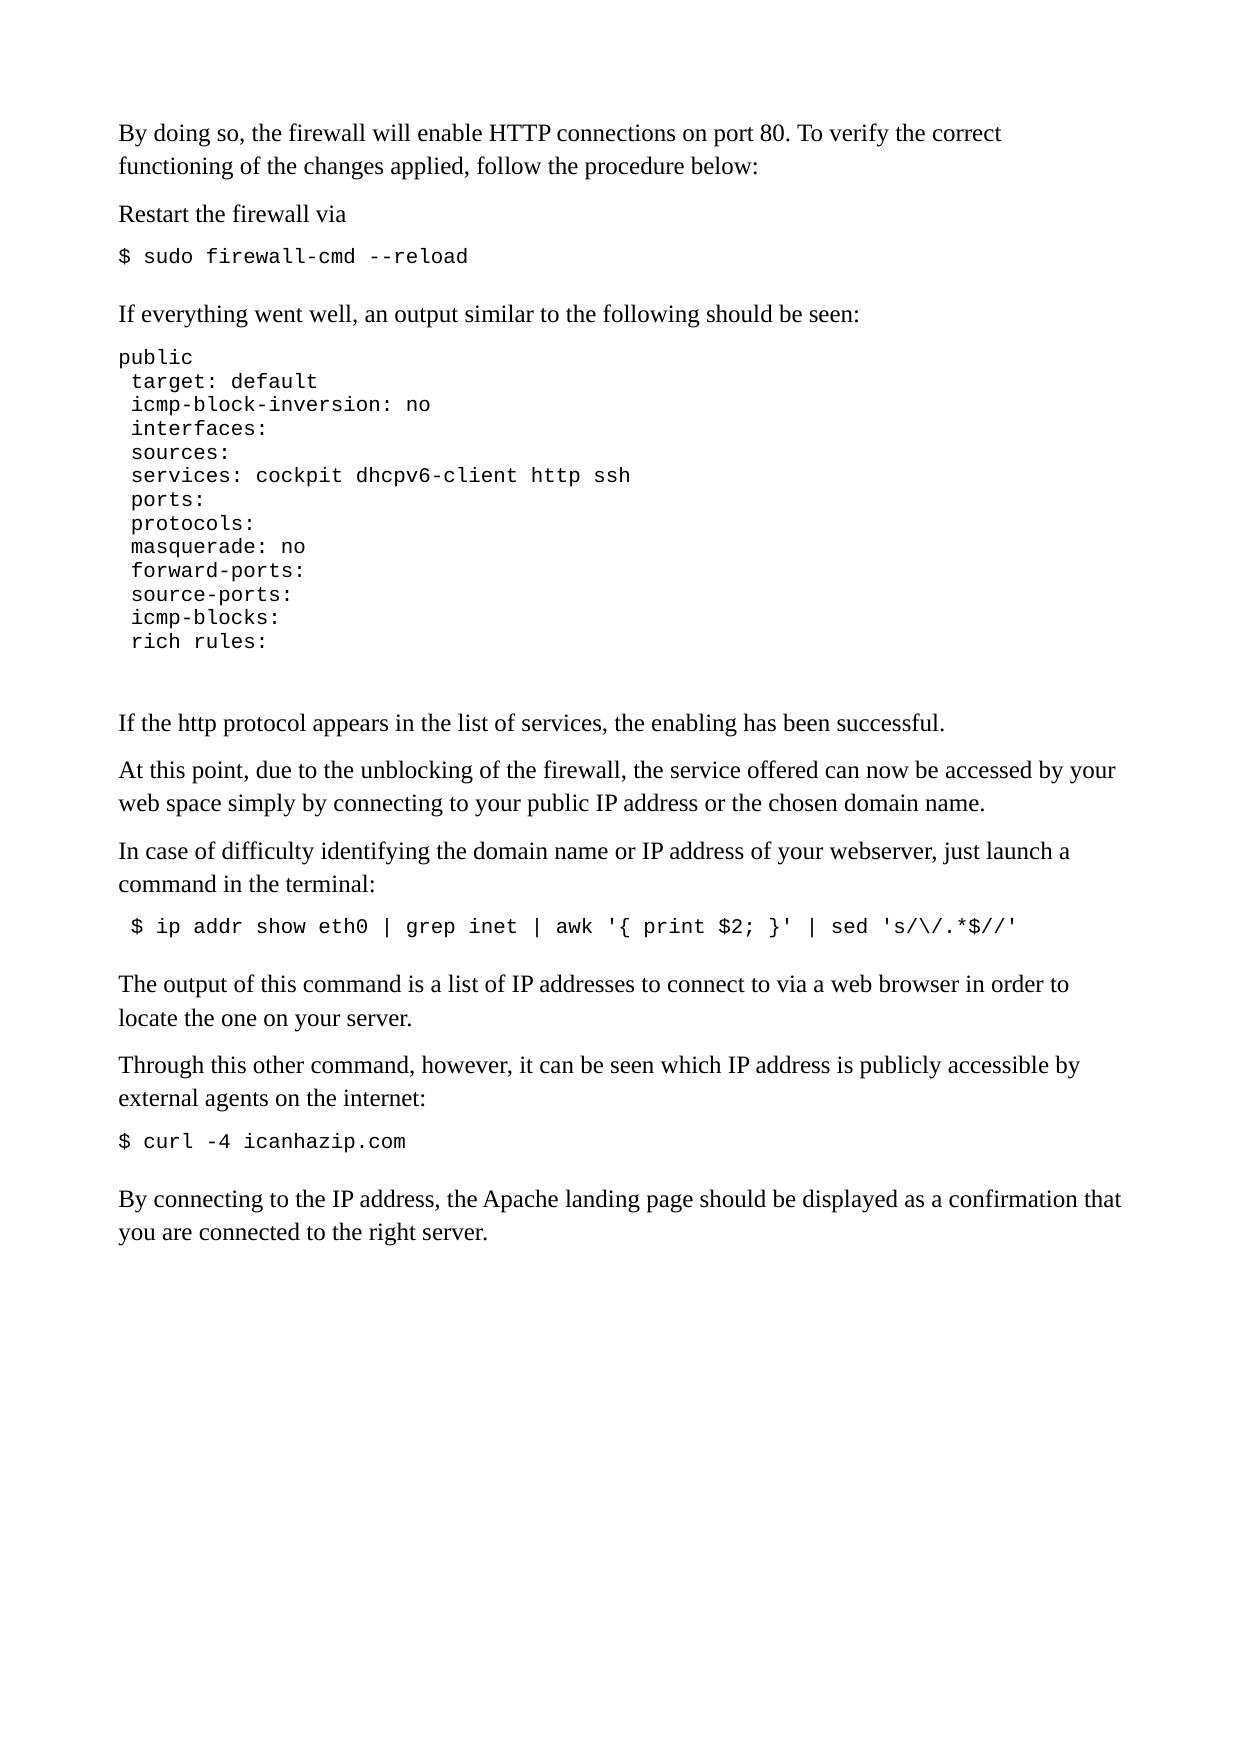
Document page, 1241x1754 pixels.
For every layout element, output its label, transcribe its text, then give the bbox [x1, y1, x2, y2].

text If the http protocol appears in the list of services, the enabling has been successful. [118, 708, 1122, 736]
text masquerade: no [118, 536, 1122, 560]
text By doing so, the firewall will enable HTTP connections on port 80. To verify the correct functioning of the changes applied, follow the procedure below: [118, 118, 1122, 180]
text public [118, 347, 1122, 371]
text services: cockpit dhcpv6-client http ssh [118, 465, 1122, 489]
text forward-ports: [118, 560, 1122, 583]
text Through this other command, however, it can be seen which IP address is publicly accessible by external agents on the internet: [118, 1050, 1122, 1112]
text protocols: [118, 513, 1122, 536]
text icmp-block-inversion: no [118, 394, 1122, 418]
text If everything went well, an output similar to the following should be seen: [118, 299, 1122, 328]
text By connecting to the IP address, the Apache landing page should be displayed as a confirmation that you are connected to the right server. [118, 1184, 1122, 1246]
text $ curl -4 icanhazip.com [118, 1131, 1122, 1154]
text At this point, due to the unblocking of the firewall, the service offered can now be accessed by your web space simply by connecting to your public IP address or the chosen domain name. [118, 755, 1122, 817]
text $ sudo firewall-cmd --reload [118, 246, 1122, 270]
text sources: [118, 442, 1122, 465]
text Restart the firewall via [118, 199, 1122, 227]
text The output of this command is a list of IP addresses to connect to via a web browser in order to locate the one on your server. [118, 969, 1122, 1031]
text rich rules: [118, 631, 1122, 654]
text ports: [118, 489, 1122, 513]
text target: default [118, 371, 1122, 394]
text icmp-blocks: [118, 607, 1122, 631]
text source-ports: [118, 583, 1122, 607]
text interfaces: [118, 418, 1122, 442]
text In case of difficulty identifying the domain name or IP address of your webserver, just launch a command in the terminal: [118, 836, 1122, 898]
text $ ip addr show eth0 | grep inet | awk '{ print $2; }' | sed 's/\/.*$//' [118, 916, 1122, 940]
